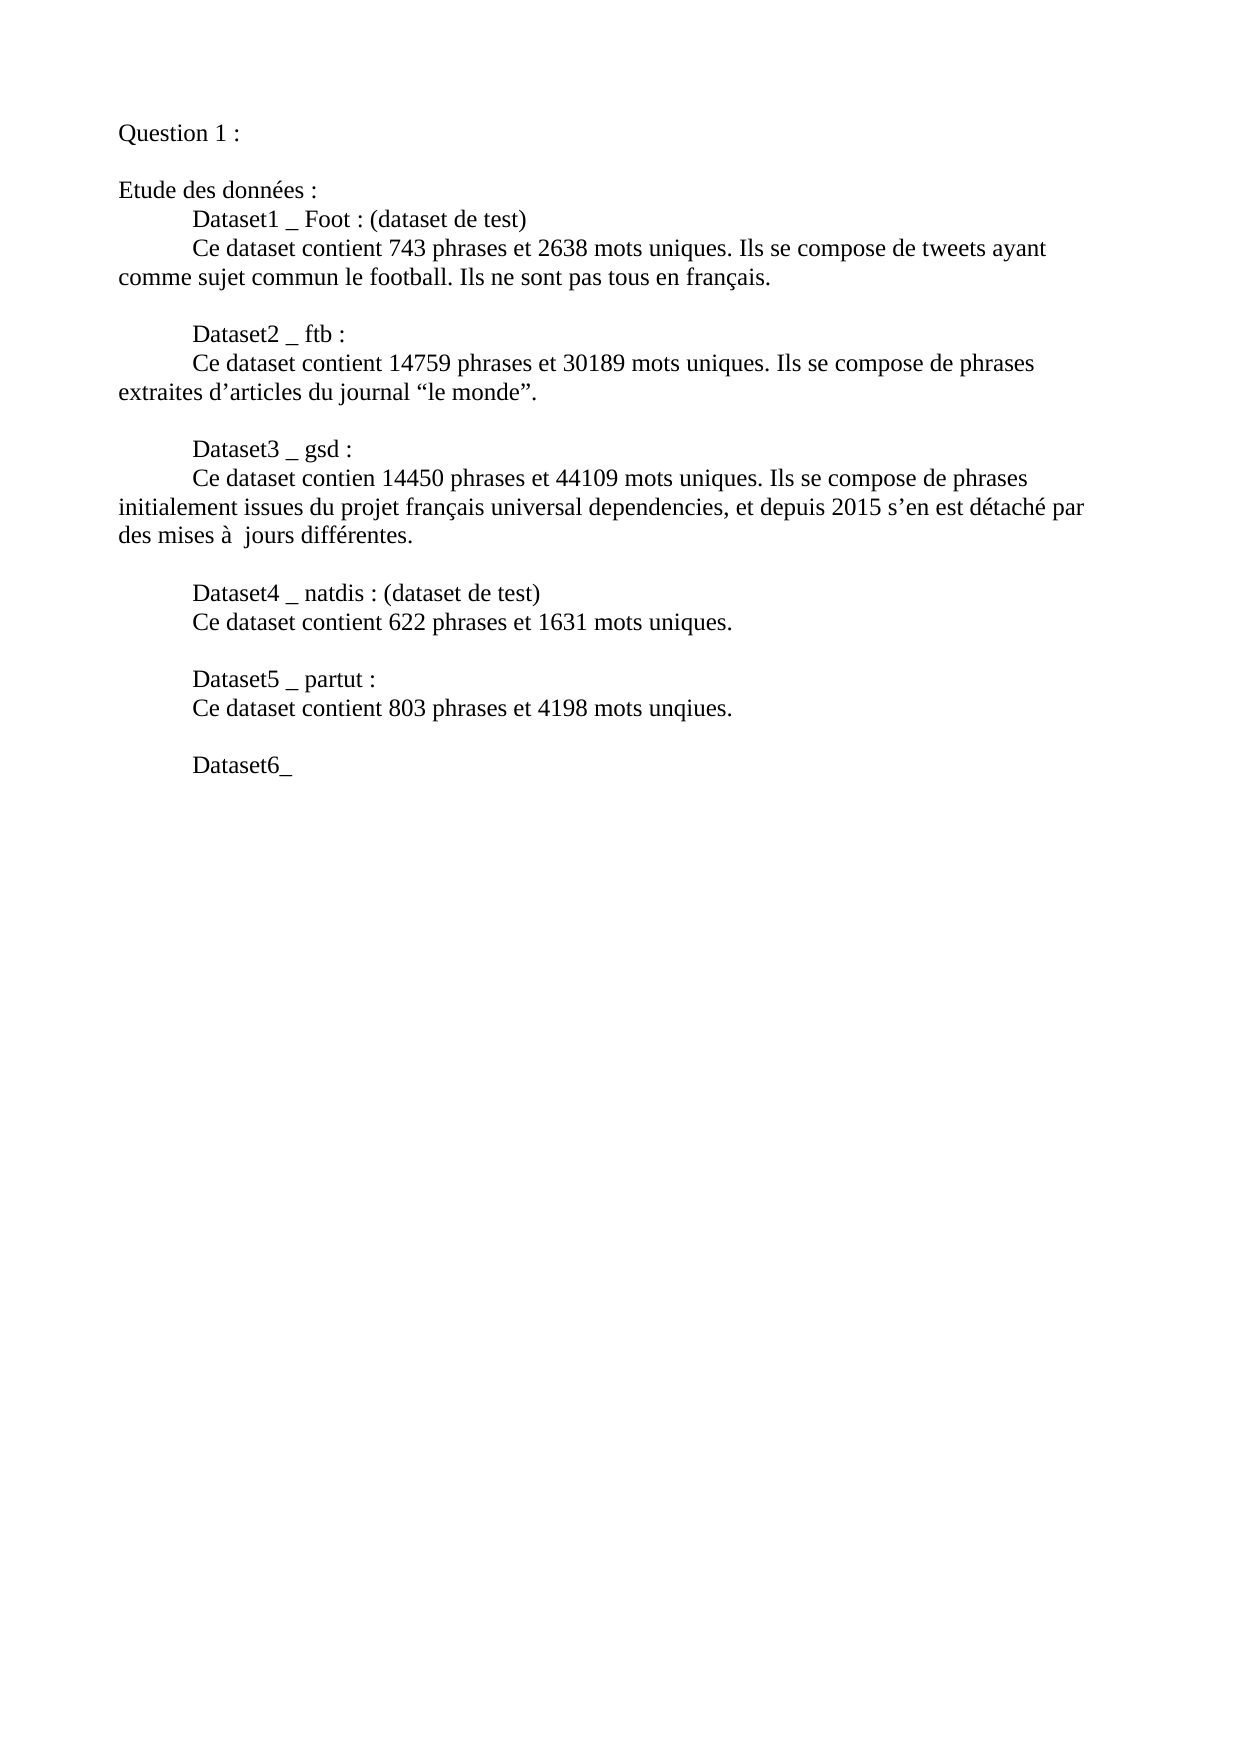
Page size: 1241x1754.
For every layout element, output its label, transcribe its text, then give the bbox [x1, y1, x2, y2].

text Dataset2 _ ftb : [118, 319, 1122, 348]
text Ce dataset contient 622 phrases et 1631 mots uniques. [118, 607, 1122, 636]
text Ce dataset contient 743 phrases et 2638 mots uniques. Ils se compose de tweets ayant comme sujet commun le football. Ils ne sont pas tous en français. [118, 233, 1122, 291]
text Ce dataset contien 14450 phrases et 44109 mots uniques. Ils se compose de phrases initialement issues du projet français universal dependencies, et depuis 2015 s’en est détaché par des mises à jours différentes. [118, 463, 1122, 549]
text Ce dataset contient 14759 phrases et 30189 mots uniques. Ils se compose de phrases extraites d’articles du journal “le monde”. [118, 348, 1122, 406]
text Dataset5 _ partut : [118, 664, 1122, 693]
text Dataset4 _ natdis : (dataset de test) [118, 578, 1122, 607]
text Etude des données : [118, 176, 1122, 204]
text Dataset6_ [118, 751, 1122, 779]
text Dataset1 _ Foot : (dataset de test) [118, 204, 1122, 233]
text Question 1 : [118, 118, 1122, 147]
text Dataset3 _ gsd : [118, 434, 1122, 463]
text Ce dataset contient 803 phrases et 4198 mots unqiues. [118, 693, 1122, 722]
